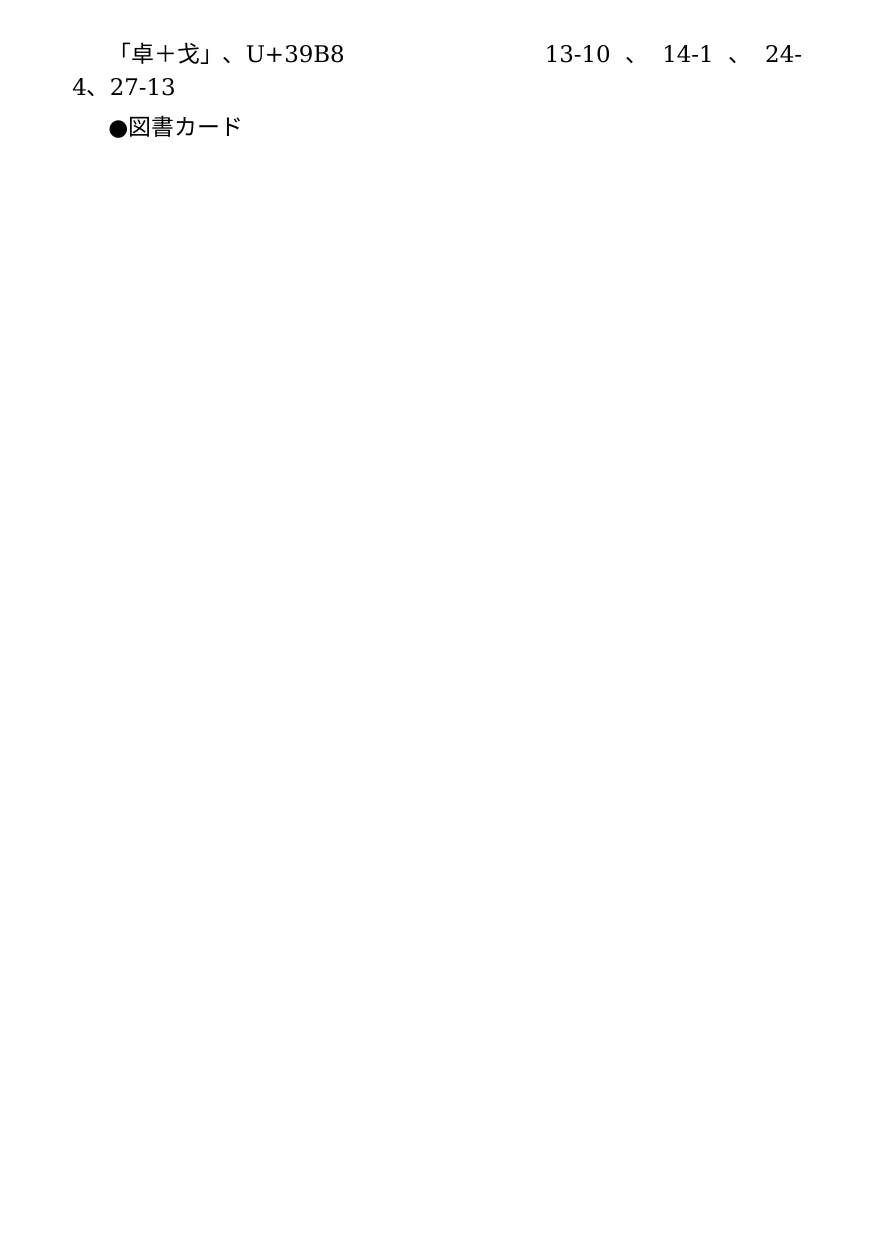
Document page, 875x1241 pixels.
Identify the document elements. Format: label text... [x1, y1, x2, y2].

text ●図書カード [72, 108, 802, 142]
text 「卓＋戈」、U+39B8 13-10、14-1、24-4、27-13 [72, 36, 802, 102]
